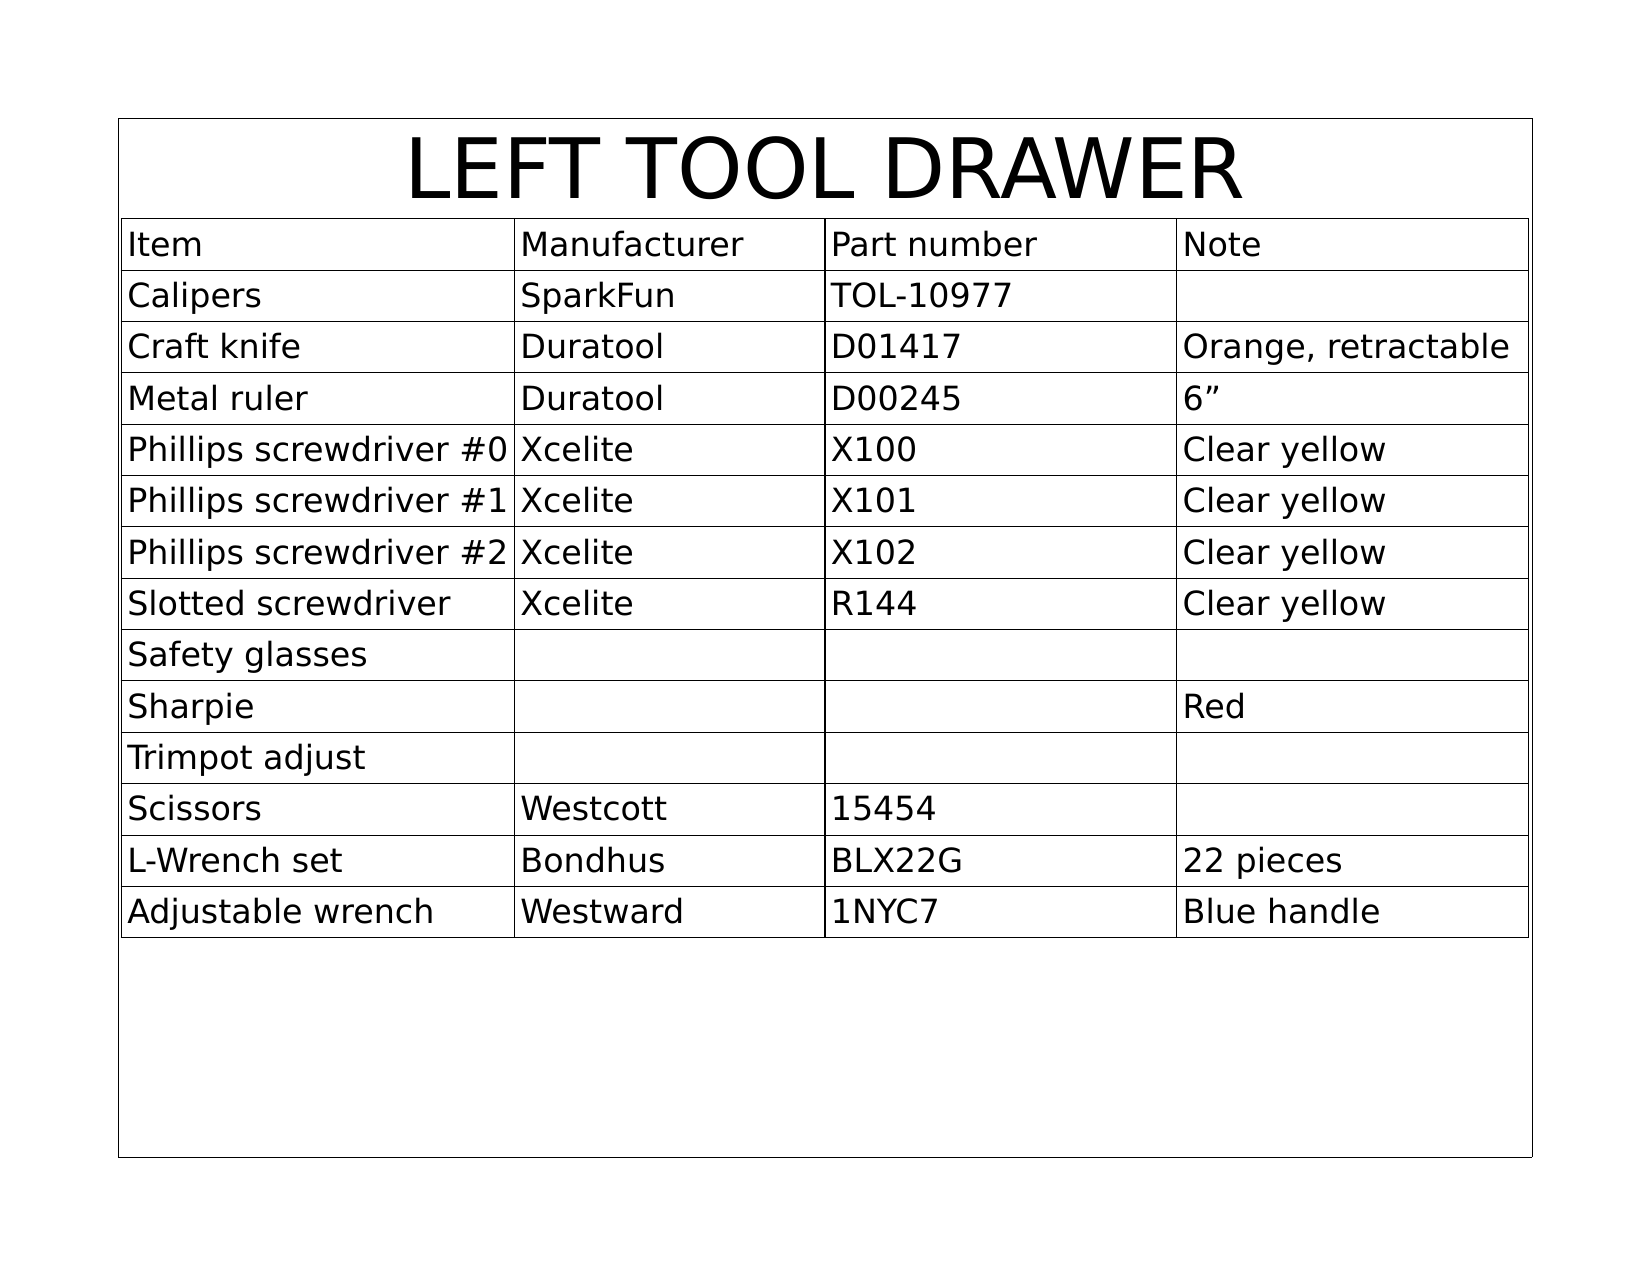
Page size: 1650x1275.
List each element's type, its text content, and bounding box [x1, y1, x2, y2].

table_cell [515, 733, 824, 783]
table_cell [1177, 630, 1528, 680]
table_cell Metal ruler [122, 373, 514, 424]
table_cell Adjustable wrench [122, 887, 514, 937]
table_cell X100 [826, 425, 1176, 475]
table_cell Scissors [122, 784, 514, 834]
table_cell X102 [826, 527, 1176, 578]
table_cell [826, 681, 1176, 732]
table_cell Phillips screwdriver #0 [122, 425, 514, 475]
table_cell Phillips screwdriver #1 [122, 476, 514, 526]
table_cell [1177, 271, 1528, 321]
table_cell Sharpie [122, 681, 514, 732]
table_cell 6” [1177, 373, 1528, 424]
table_header Part number [826, 219, 1176, 269]
table_cell [515, 681, 824, 732]
table_cell D01417 [826, 322, 1176, 372]
table_cell 1NYC7 [826, 887, 1176, 937]
table_cell Clear yellow [1177, 579, 1528, 629]
table_cell X101 [826, 476, 1176, 526]
table_cell D00245 [826, 373, 1176, 424]
table_cell Xcelite [515, 476, 824, 526]
table_cell Westward [515, 887, 824, 937]
table_cell Safety glasses [122, 630, 514, 680]
table_cell TOL-10977 [826, 271, 1176, 321]
table_cell L-Wrench set [122, 836, 514, 886]
table_cell Clear yellow [1177, 527, 1528, 578]
table_cell Orange, retractable [1177, 322, 1528, 372]
table_cell Clear yellow [1177, 425, 1528, 475]
table_cell [826, 733, 1176, 783]
table_header Manufacturer [515, 219, 824, 269]
table_cell Clear yellow [1177, 476, 1528, 526]
table_cell Bondhus [515, 836, 824, 886]
table_cell [515, 630, 824, 680]
table_cell Xcelite [515, 579, 824, 629]
table_cell Calipers [122, 271, 514, 321]
table_cell [1177, 784, 1528, 834]
table_cell 15454 [826, 784, 1176, 834]
table_header Item [122, 219, 514, 269]
table_cell Red [1177, 681, 1528, 732]
table_cell Phillips screwdriver #2 [122, 527, 514, 578]
table_cell Duratool [515, 373, 824, 424]
table_cell [826, 630, 1176, 680]
table_cell 22 pieces [1177, 836, 1528, 886]
table_cell Blue handle [1177, 887, 1528, 937]
table_cell Duratool [515, 322, 824, 372]
table_cell Xcelite [515, 425, 824, 475]
table_cell Xcelite [515, 527, 824, 578]
text LEFT TOOL DRAWER [121, 121, 1529, 218]
table_cell Westcott [515, 784, 824, 834]
table_cell BLX22G [826, 836, 1176, 886]
table_cell Craft knife [122, 322, 514, 372]
table_header Note [1177, 219, 1528, 269]
table_cell Slotted screwdriver [122, 579, 514, 629]
table_cell R144 [826, 579, 1176, 629]
table_cell SparkFun [515, 271, 824, 321]
table_cell Trimpot adjust [122, 733, 514, 783]
table_cell [1177, 733, 1528, 783]
